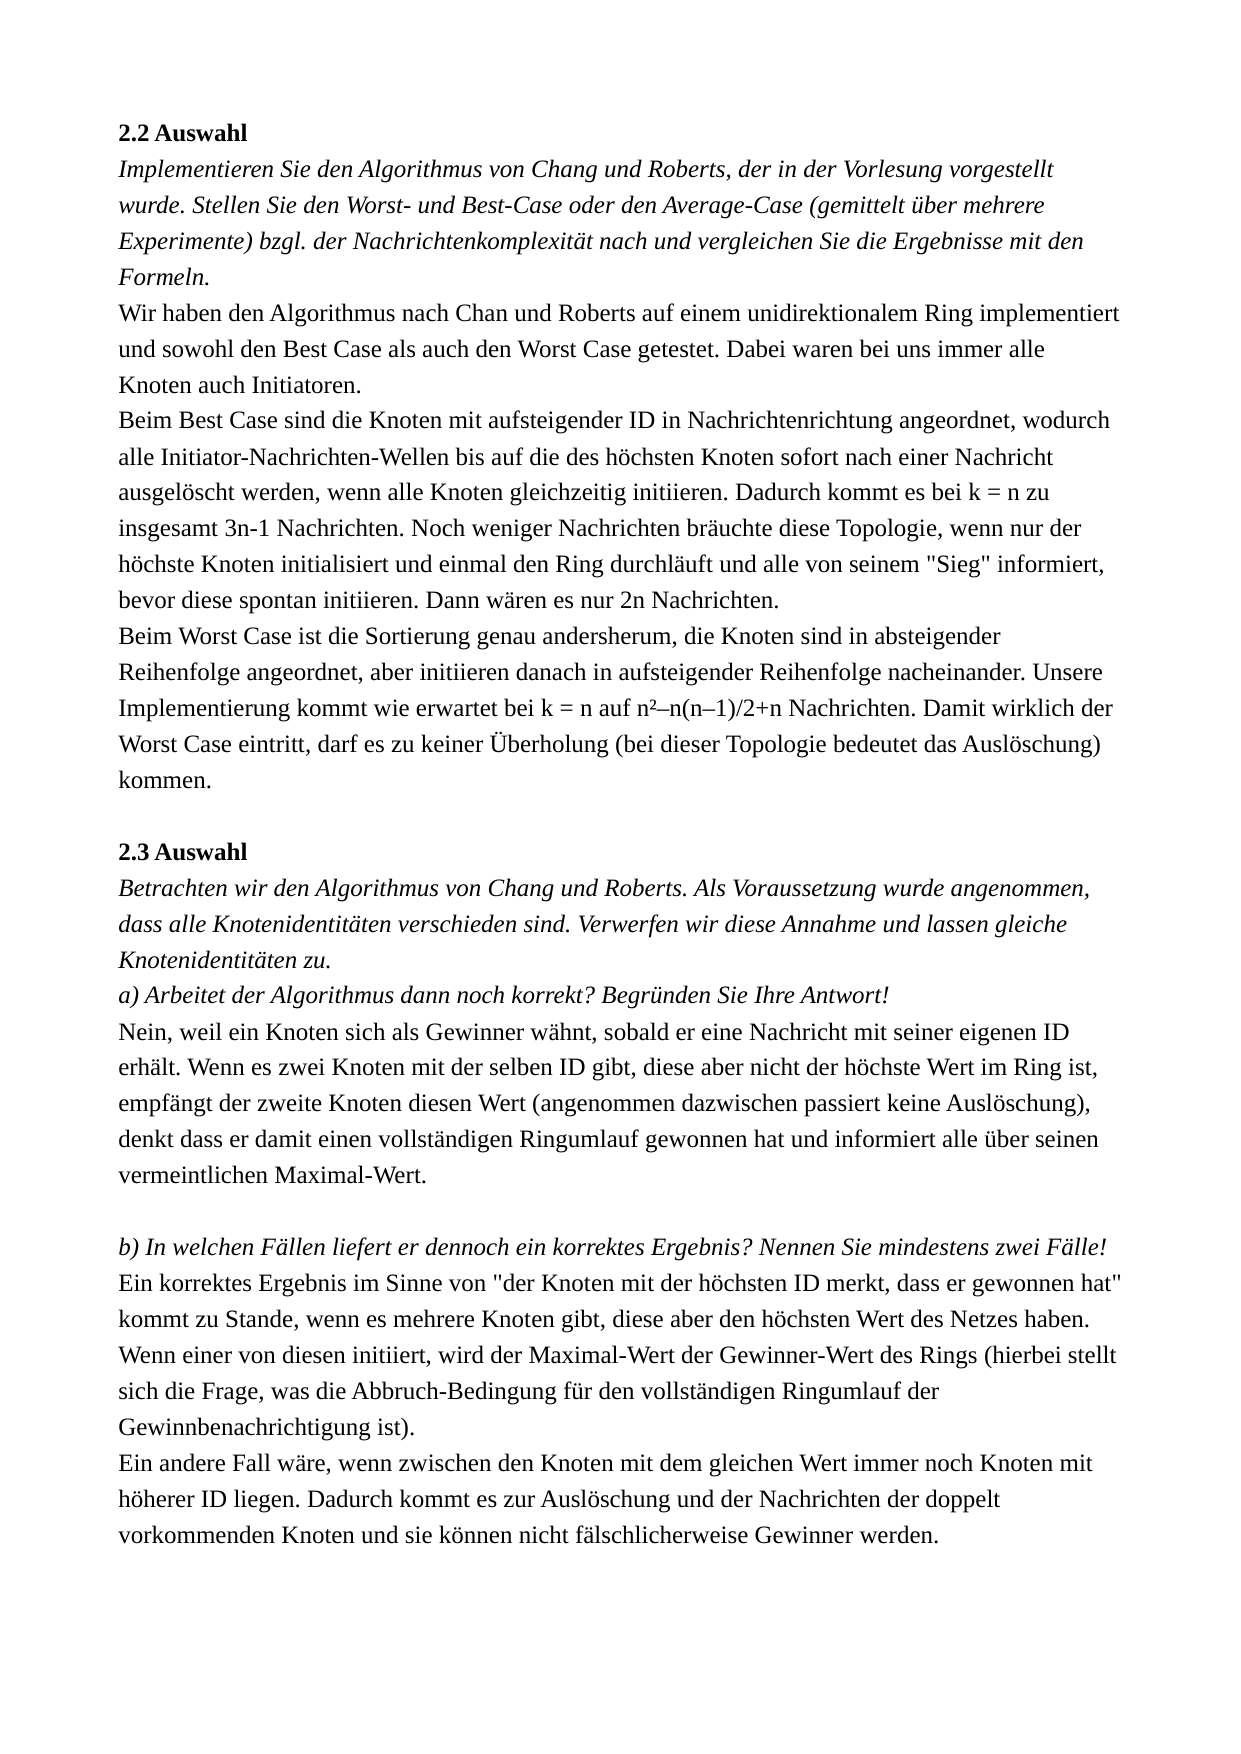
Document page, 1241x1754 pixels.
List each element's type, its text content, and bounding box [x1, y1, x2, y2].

text Wir haben den Algorithmus nach Chan und Roberts auf einem unidirektionalem Ring implementiert und sowohl den Best Case als auch den Worst Case getestet. Dabei waren bei uns immer alle Knoten auch Initiatoren. [118, 298, 1122, 398]
text Beim Best Case sind die Knoten mit aufsteigender ID in Nachrichtenrichtung angeordnet, wodurch alle Initiator-Nachrichten-Wellen bis auf die des höchsten Knoten sofort nach einer Nachricht ausgelöscht werden, wenn alle Knoten gleichzeitig initiieren. Dadurch kommt es bei k = n zu insgesamt 3n-1 Nachrichten. Noch weniger Nachrichten bräuchte diese Topologie, wenn nur der [118, 406, 1122, 542]
text höchste Knoten initialisiert und einmal den Ring durchläuft und alle von seinem "Sieg" informiert, bevor diese spontan initiieren. Dann wären es nur 2n Nachrichten. [118, 549, 1122, 614]
text b) In welchen Fällen liefert er dennoch ein korrektes Ergebnis? Nennen Sie mindestens zwei Fälle! [118, 1232, 1122, 1261]
text Nein, weil ein Knoten sich als Gewinner wähnt, sobald er eine Nachricht mit seiner eigenen ID erhält. Wenn es zwei Knoten mit der selben ID gibt, diese aber nicht der höchste Wert im Ring ist, empfängt der zweite Knoten diesen Wert (angenommen dazwischen passiert keine Auslöschung), denkt dass er damit einen vollständigen Ringumlauf gewonnen hat und informiert alle über seinen [118, 1017, 1122, 1153]
text 2.3 Auswahl [118, 837, 1122, 866]
text Beim Worst Case ist die Sortierung genau andersherum, die Knoten sind in absteigender Reihenfolge angeordnet, aber initiieren danach in aufsteigender Reihenfolge nacheinander. Unsere Implementierung kommt wie erwartet bei k = n auf n²–n(n–1)/2+n Nachrichten. Damit wirklich der Worst Case eintritt, darf es zu keiner Überholung (bei dieser Topologie bedeutet das Auslöschung) kommen. [118, 621, 1122, 794]
text vermeintlichen Maximal-Wert. [118, 1160, 1122, 1189]
text a) Arbeitet der Algorithmus dann noch korrekt? Begründen Sie Ihre Antwort! [118, 981, 1122, 1009]
text Ein korrektes Ergebnis im Sinne von "der Knoten mit der höchsten ID merkt, dass er gewonnen hat" kommt zu Stande, wenn es mehrere Knoten gibt, diese aber den höchsten Wert des Netzes haben. Wenn einer von diesen initiiert, wird der Maximal-Wert der Gewinner-Wert des Rings (hierbei stellt sich die Frage, was die Abbruch-Bedingung für den vollständigen Ringumlauf der Gewinnbenachrichtigung ist). [118, 1268, 1122, 1441]
text Betrachten wir den Algorithmus von Chang und Roberts. Als Voraussetzung wurde angenommen, dass alle Knotenidentitäten verschieden sind. Verwerfen wir diese Annahme und lassen gleiche Knotenidentitäten zu. [118, 873, 1122, 973]
text Implementieren Sie den Algorithmus von Chang und Roberts, der in der Vorlesung vorgestellt wurde. Stellen Sie den Worst- und Best-Case oder den Average-Case (gemittelt über mehrere Experimente) bzgl. der Nachrichtenkomplexität nach und vergleichen Sie die Ergebnisse mit den Formeln. [118, 154, 1122, 291]
text 2.2 Auswahl [118, 118, 1122, 147]
text Ein andere Fall wäre, wenn zwischen den Knoten mit dem gleichen Wert immer noch Knoten mit höherer ID liegen. Dadurch kommt es zur Auslöschung und der Nachrichten der doppelt vorkommenden Knoten und sie können nicht fälschlicherweise Gewinner werden. [118, 1448, 1122, 1548]
